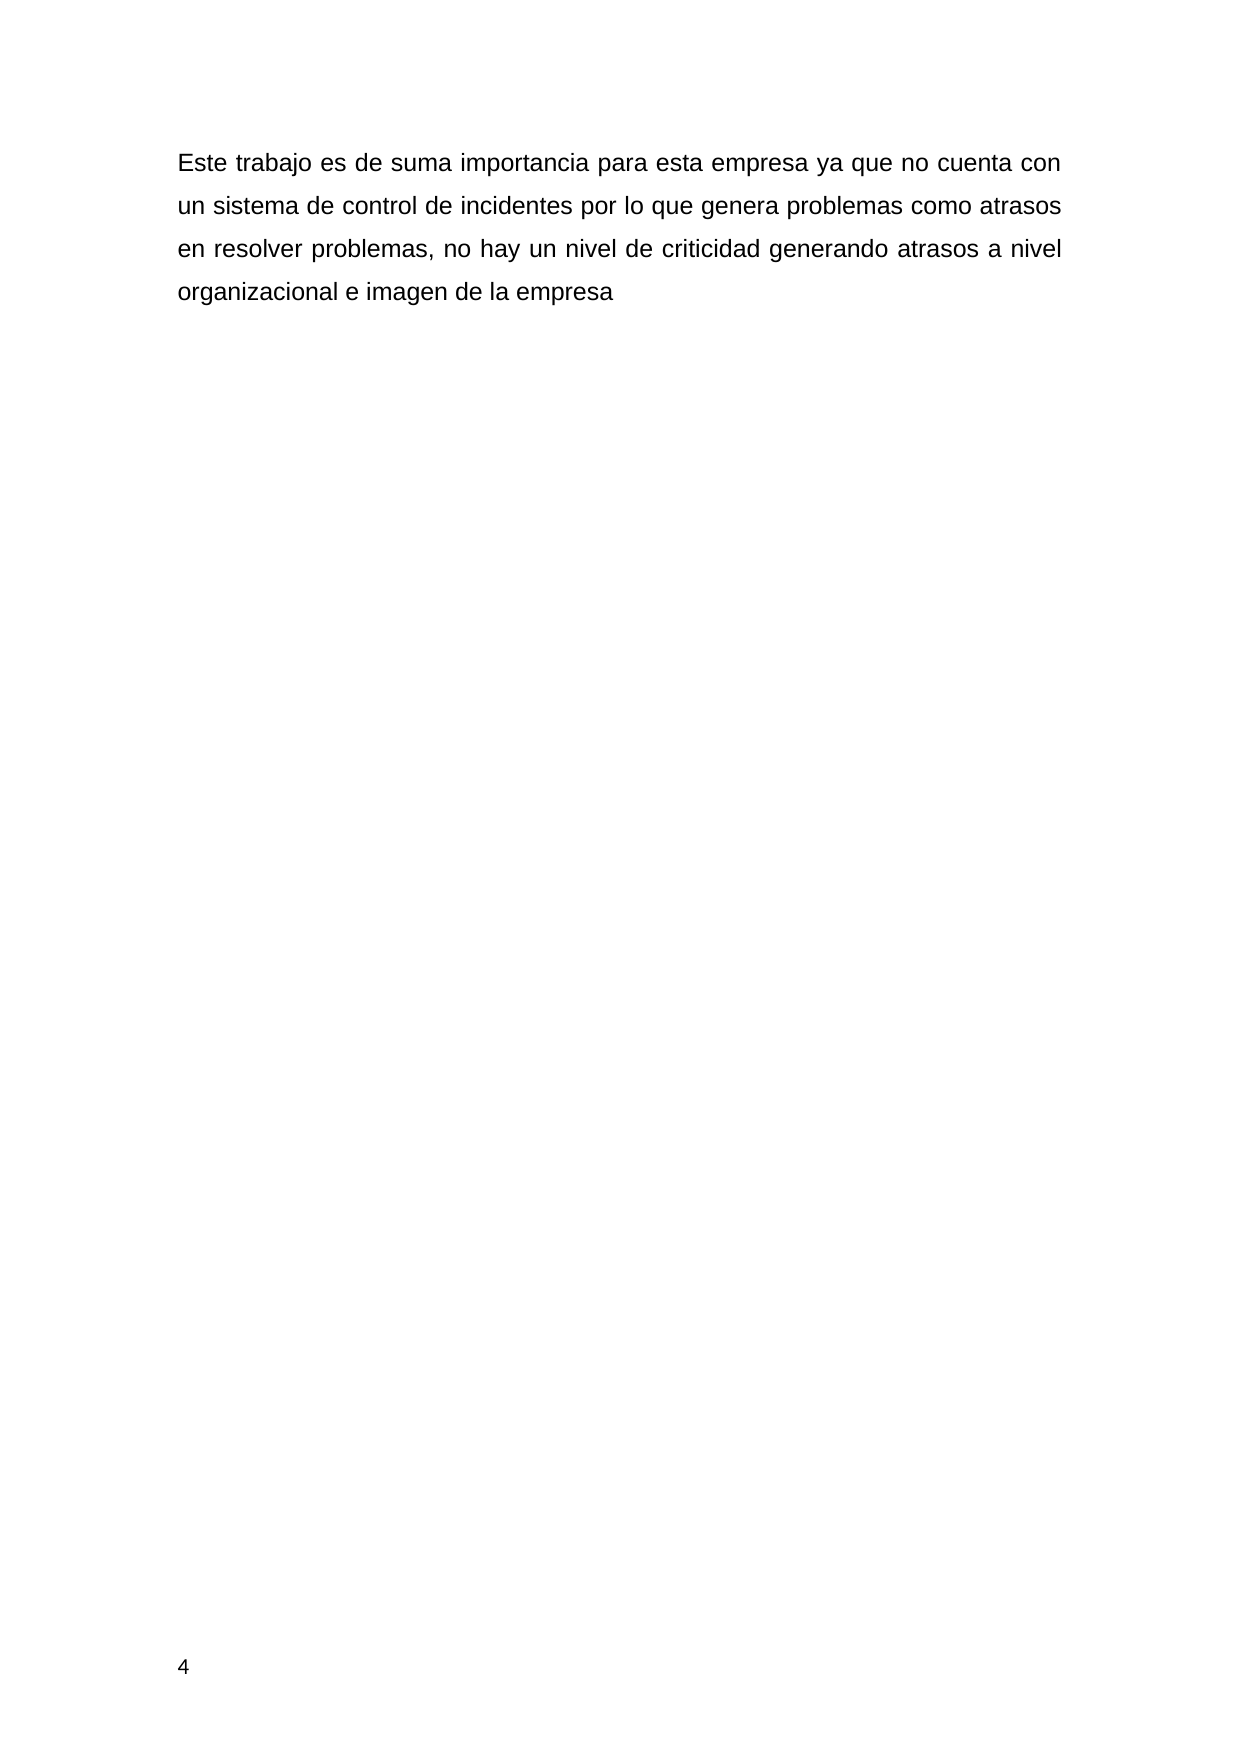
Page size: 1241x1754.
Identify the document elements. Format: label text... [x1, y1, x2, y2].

text Este trabajo es de suma importancia para esta empresa ya que no cuenta con un sistema de control de incidentes por lo que genera problemas como atrasos en resolver problemas, no hay un nivel de criticidad generando atrasos a nivel organizacional e imagen de la empresa [177, 148, 1063, 306]
